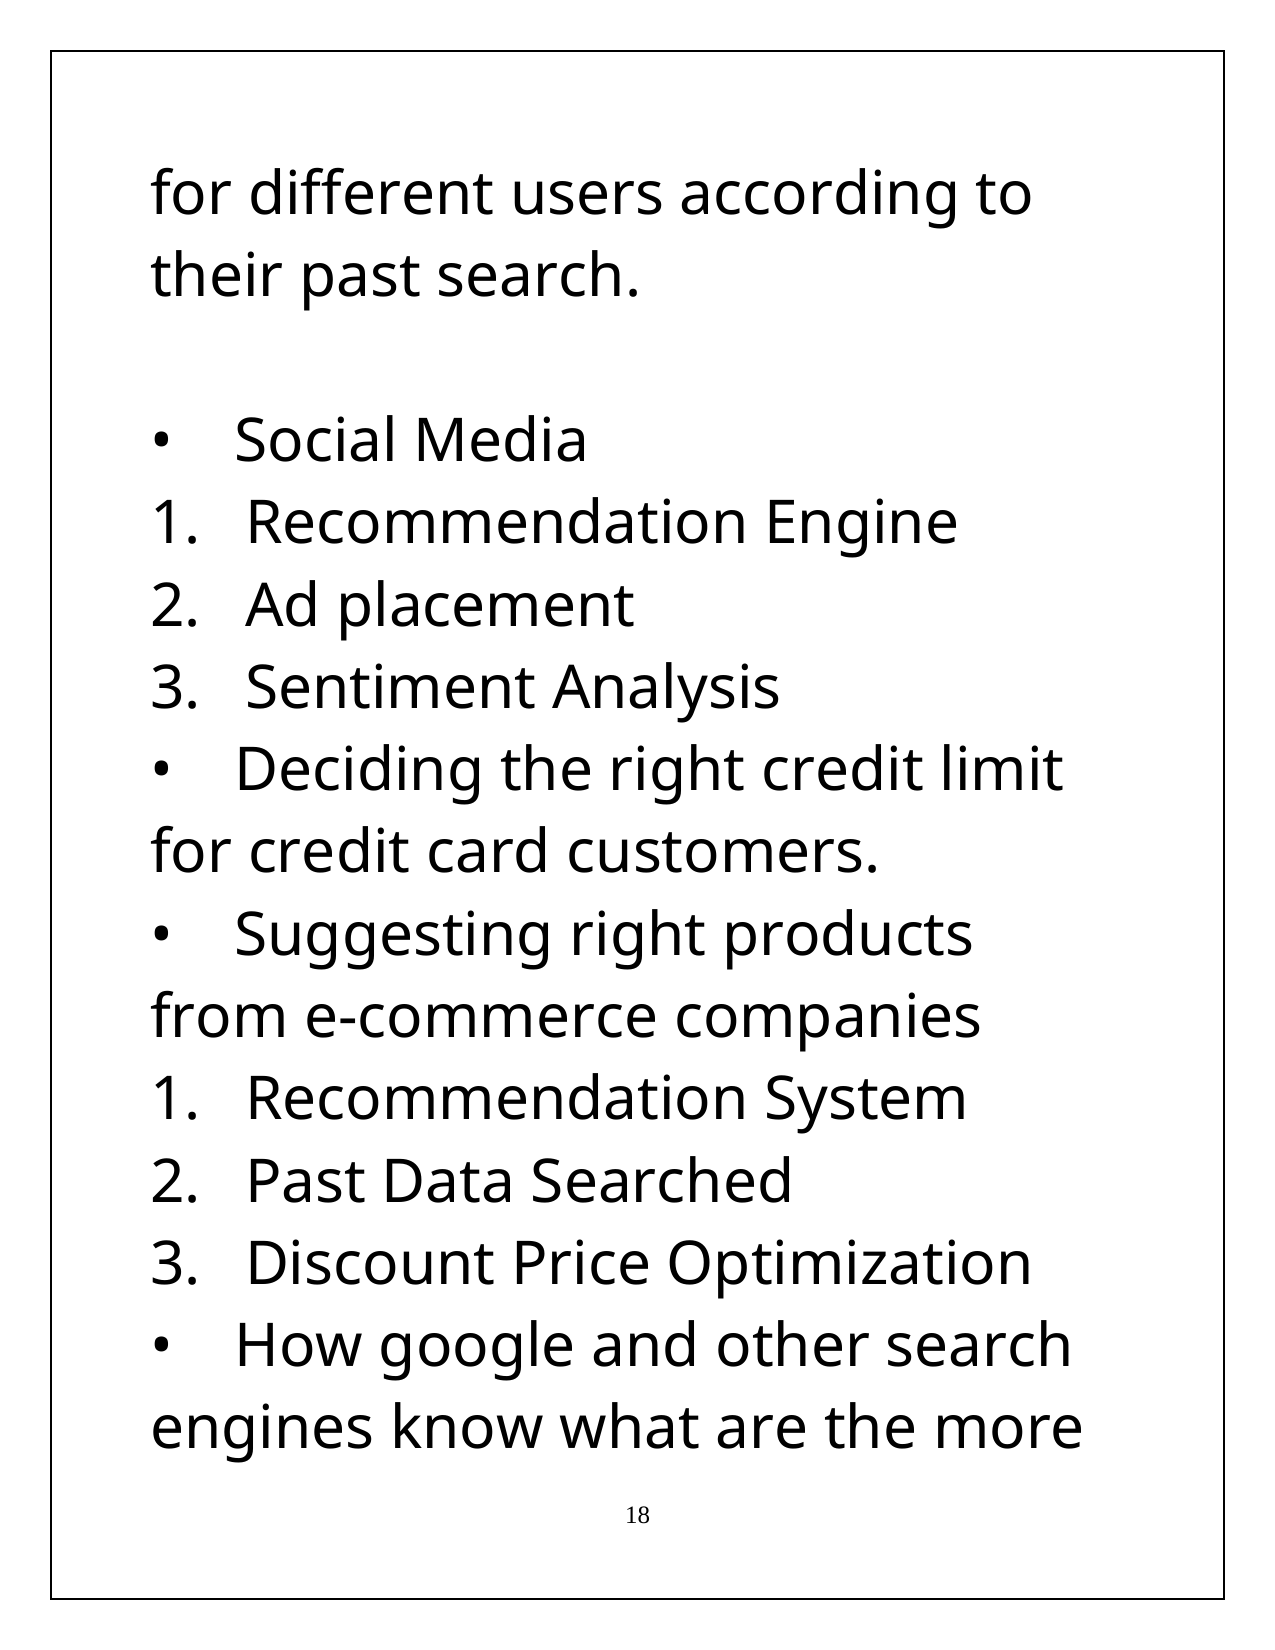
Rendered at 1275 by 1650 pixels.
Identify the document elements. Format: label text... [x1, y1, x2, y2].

text • How google and other search engines know what are the more [150, 1302, 1125, 1467]
text • Deciding the right credit limit for credit card customers. [150, 726, 1125, 891]
text 3. Sentiment Analysis [150, 644, 1125, 726]
text 2. Ad placement [150, 561, 1125, 644]
text for different users according to their past search. [150, 150, 1125, 314]
text 1. Recommendation System [150, 1055, 1125, 1137]
text • Suggesting right products from e-commerce companies [150, 891, 1125, 1055]
text 3. Discount Price Optimization [150, 1220, 1125, 1302]
text • Social Media [150, 397, 1125, 479]
text 2. Past Data Searched [150, 1137, 1125, 1220]
text 1. Recommendation Engine [150, 479, 1125, 561]
